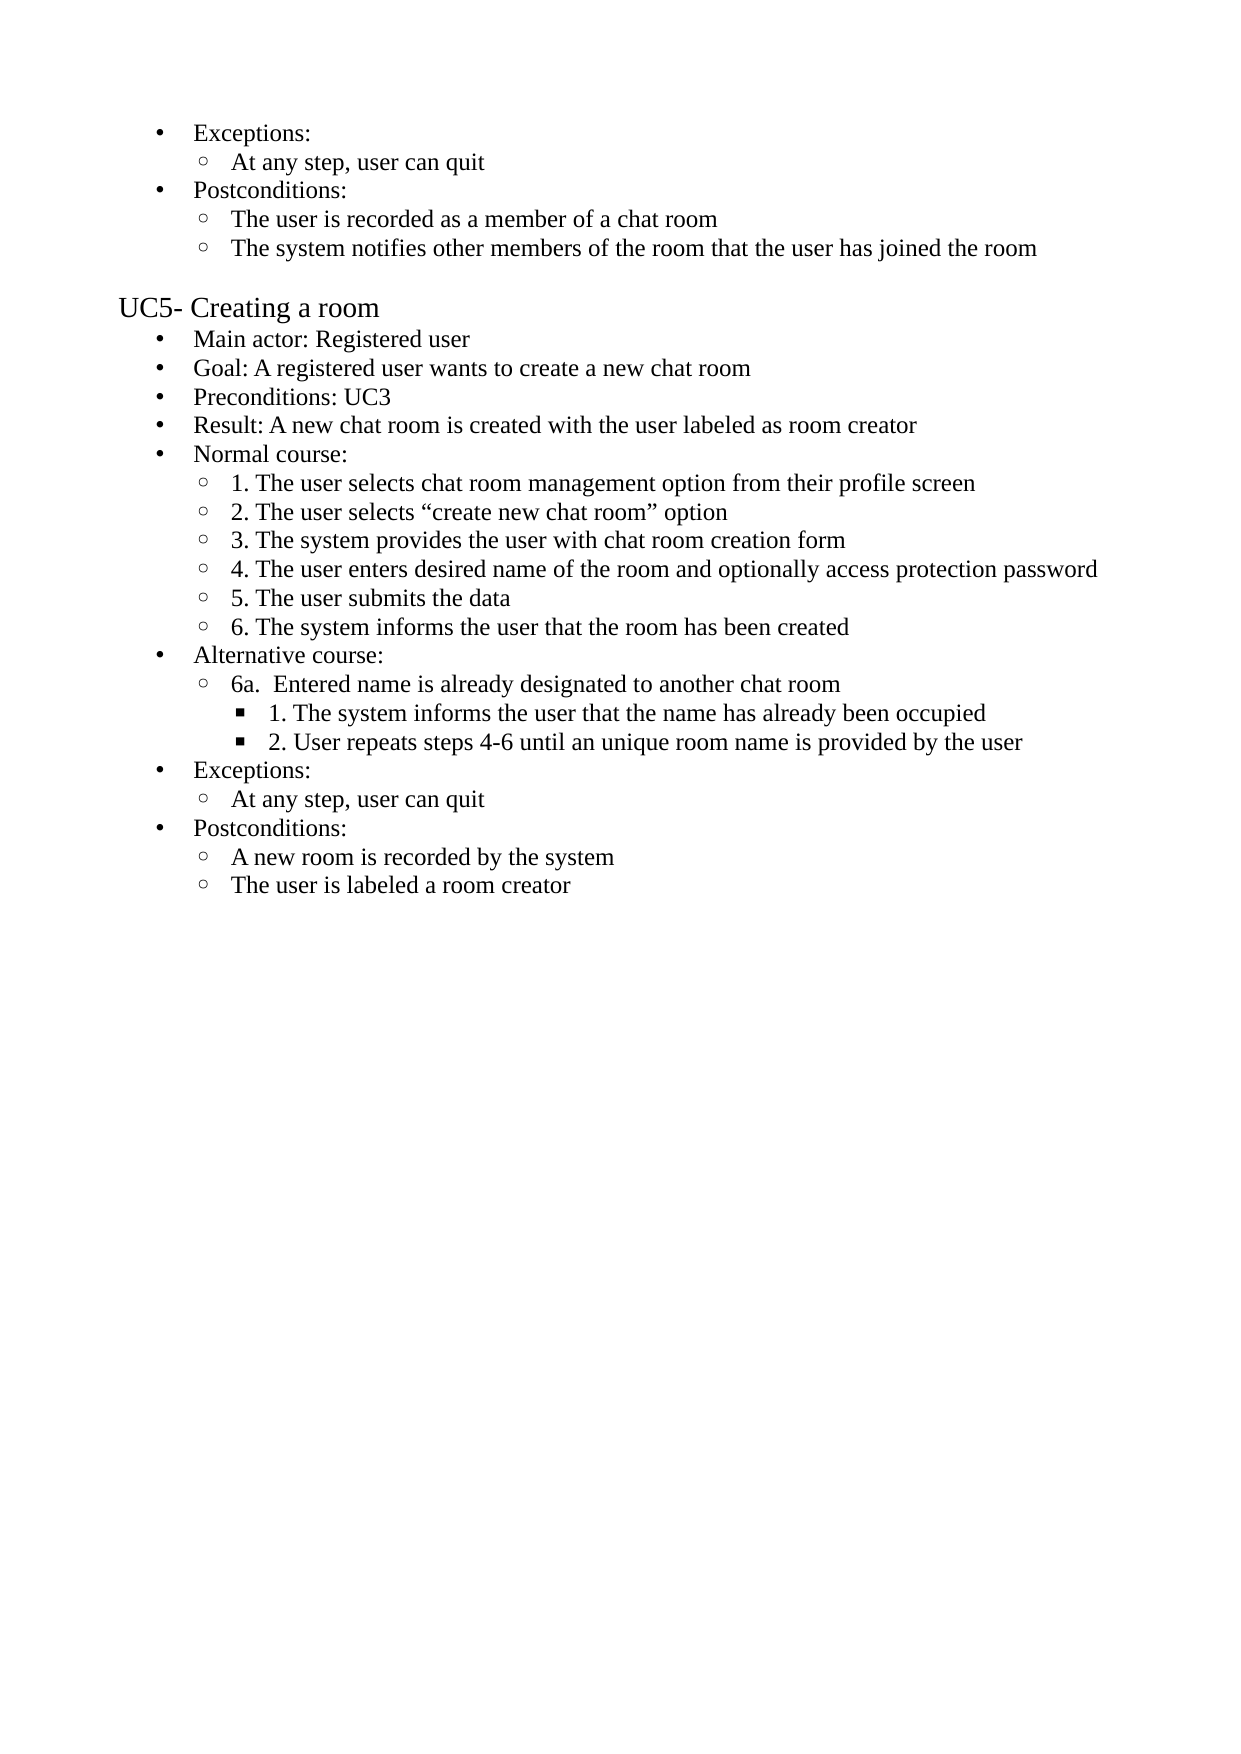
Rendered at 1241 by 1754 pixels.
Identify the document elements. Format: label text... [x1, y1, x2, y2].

list Postconditions: [156, 176, 1122, 204]
list 1. The system informs the user that the name has already been occupied [231, 698, 1122, 727]
list Preconditions: UC3 [156, 382, 1122, 410]
list Postconditions: [156, 813, 1122, 842]
list A new room is recorded by the system [193, 842, 1122, 870]
text UC5- Creating a room [118, 291, 1122, 324]
list At any step, user can quit [193, 784, 1122, 813]
list At any step, user can quit [193, 147, 1122, 176]
list 6a. Entered name is already designated to another chat room [193, 669, 1122, 698]
list 1. The user selects chat room management option from their profile screen [193, 468, 1122, 497]
list 5. The user submits the data [193, 583, 1122, 612]
list The user is recorded as a member of a chat room [193, 204, 1122, 233]
list Goal: A registered user wants to create a new chat room [156, 353, 1122, 382]
list Result: A new chat room is created with the user labeled as room creator [156, 410, 1122, 439]
list The user is labeled a room creator [193, 870, 1122, 899]
list Normal course: [156, 439, 1122, 468]
list 2. User repeats steps 4-6 until an unique room name is provided by the user [231, 727, 1122, 755]
list 6. The system informs the user that the room has been created [193, 612, 1122, 640]
list Alternative course: [156, 640, 1122, 669]
list 4. The user enters desired name of the room and optionally access protection password [193, 554, 1122, 583]
list Exceptions: [156, 755, 1122, 784]
list 2. The user selects “create new chat room” option [193, 497, 1122, 525]
list 3. The system provides the user with chat room creation form [193, 525, 1122, 554]
list Exceptions: [156, 118, 1122, 147]
list The system notifies other members of the room that the user has joined the room [193, 233, 1122, 262]
list Main actor: Registered user [156, 324, 1122, 353]
